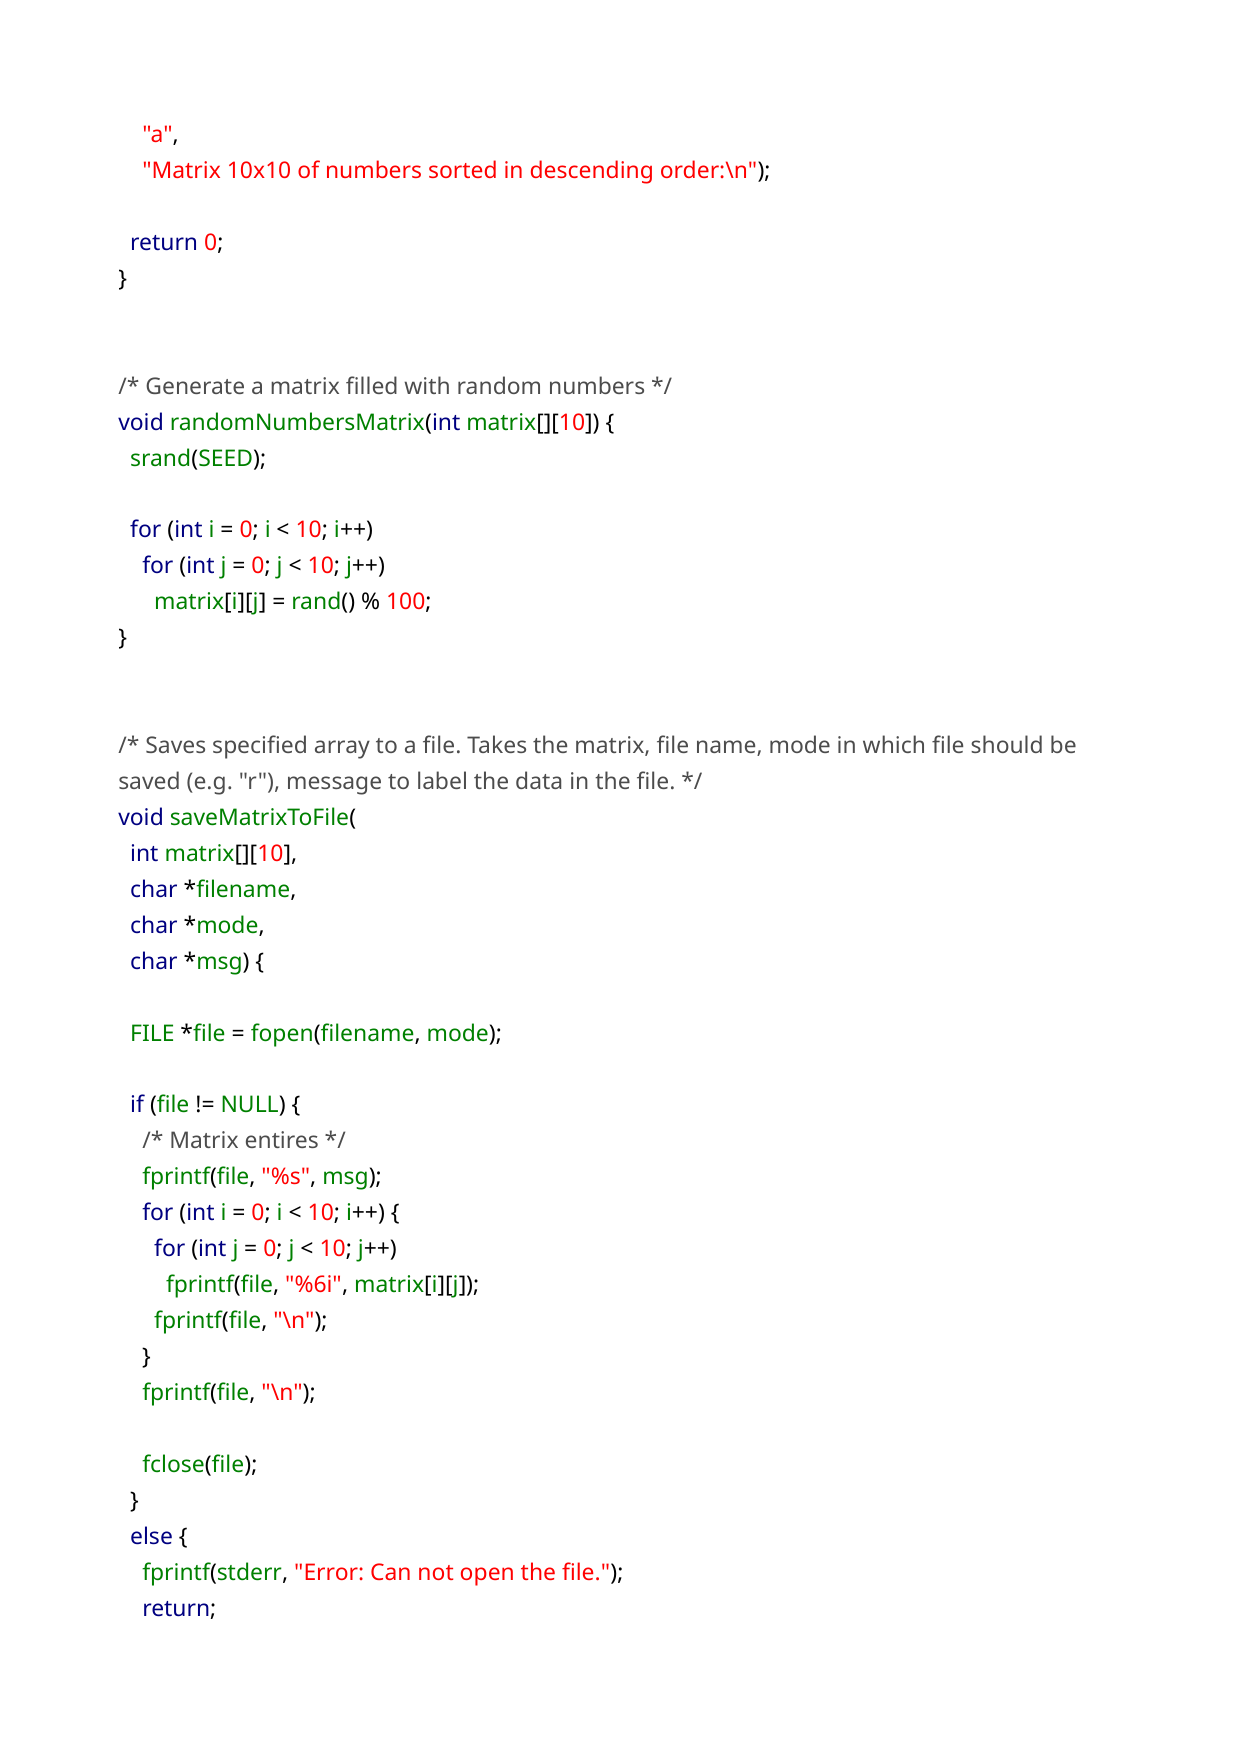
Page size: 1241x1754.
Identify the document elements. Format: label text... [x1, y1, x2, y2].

text FILE *file = fopen(filename, mode); [118, 1017, 1122, 1048]
text return 0; [118, 226, 1122, 257]
text char *msg) { [118, 945, 1122, 976]
text else { [118, 1520, 1122, 1551]
text void randomNumbersMatrix(int matrix[][10]) { [118, 406, 1122, 437]
text if (file != NULL) { [118, 1088, 1122, 1120]
text } [118, 1340, 1122, 1371]
text matrix[i][j] = rand() % 100; [118, 585, 1122, 617]
text } [118, 262, 1122, 293]
text } [118, 1484, 1122, 1515]
text /* Saves specified array to a file. Takes the matrix, file name, mode in which file should be saved (e.g. "r"), message to label the data in the file. */ [118, 729, 1122, 796]
text /* Matrix entires */ [118, 1124, 1122, 1156]
text "Matrix 10x10 of numbers sorted in descending order:\n"); [118, 154, 1122, 185]
text fprintf(file, "\n"); [118, 1304, 1122, 1335]
text fprintf(stderr, "Error: Can not open the file."); [118, 1556, 1122, 1587]
text fclose(file); [118, 1448, 1122, 1479]
text for (int j = 0; j < 10; j++) [118, 549, 1122, 581]
text fprintf(file, "\n"); [118, 1376, 1122, 1407]
text /* Generate a matrix filled with random numbers */ [118, 370, 1122, 401]
text for (int i = 0; i < 10; i++) { [118, 1196, 1122, 1227]
text return; [118, 1592, 1122, 1623]
text char *mode, [118, 909, 1122, 940]
text char *filename, [118, 873, 1122, 904]
text srand(SEED); [118, 442, 1122, 473]
text fprintf(file, "%6i", matrix[i][j]); [118, 1268, 1122, 1299]
text void saveMatrixToFile( [118, 801, 1122, 832]
text "a", [118, 118, 1122, 149]
text for (int j = 0; j < 10; j++) [118, 1232, 1122, 1263]
text int matrix[][10], [118, 837, 1122, 868]
text } [118, 621, 1122, 652]
text for (int i = 0; i < 10; i++) [118, 513, 1122, 545]
text fprintf(file, "%s", msg); [118, 1160, 1122, 1192]
